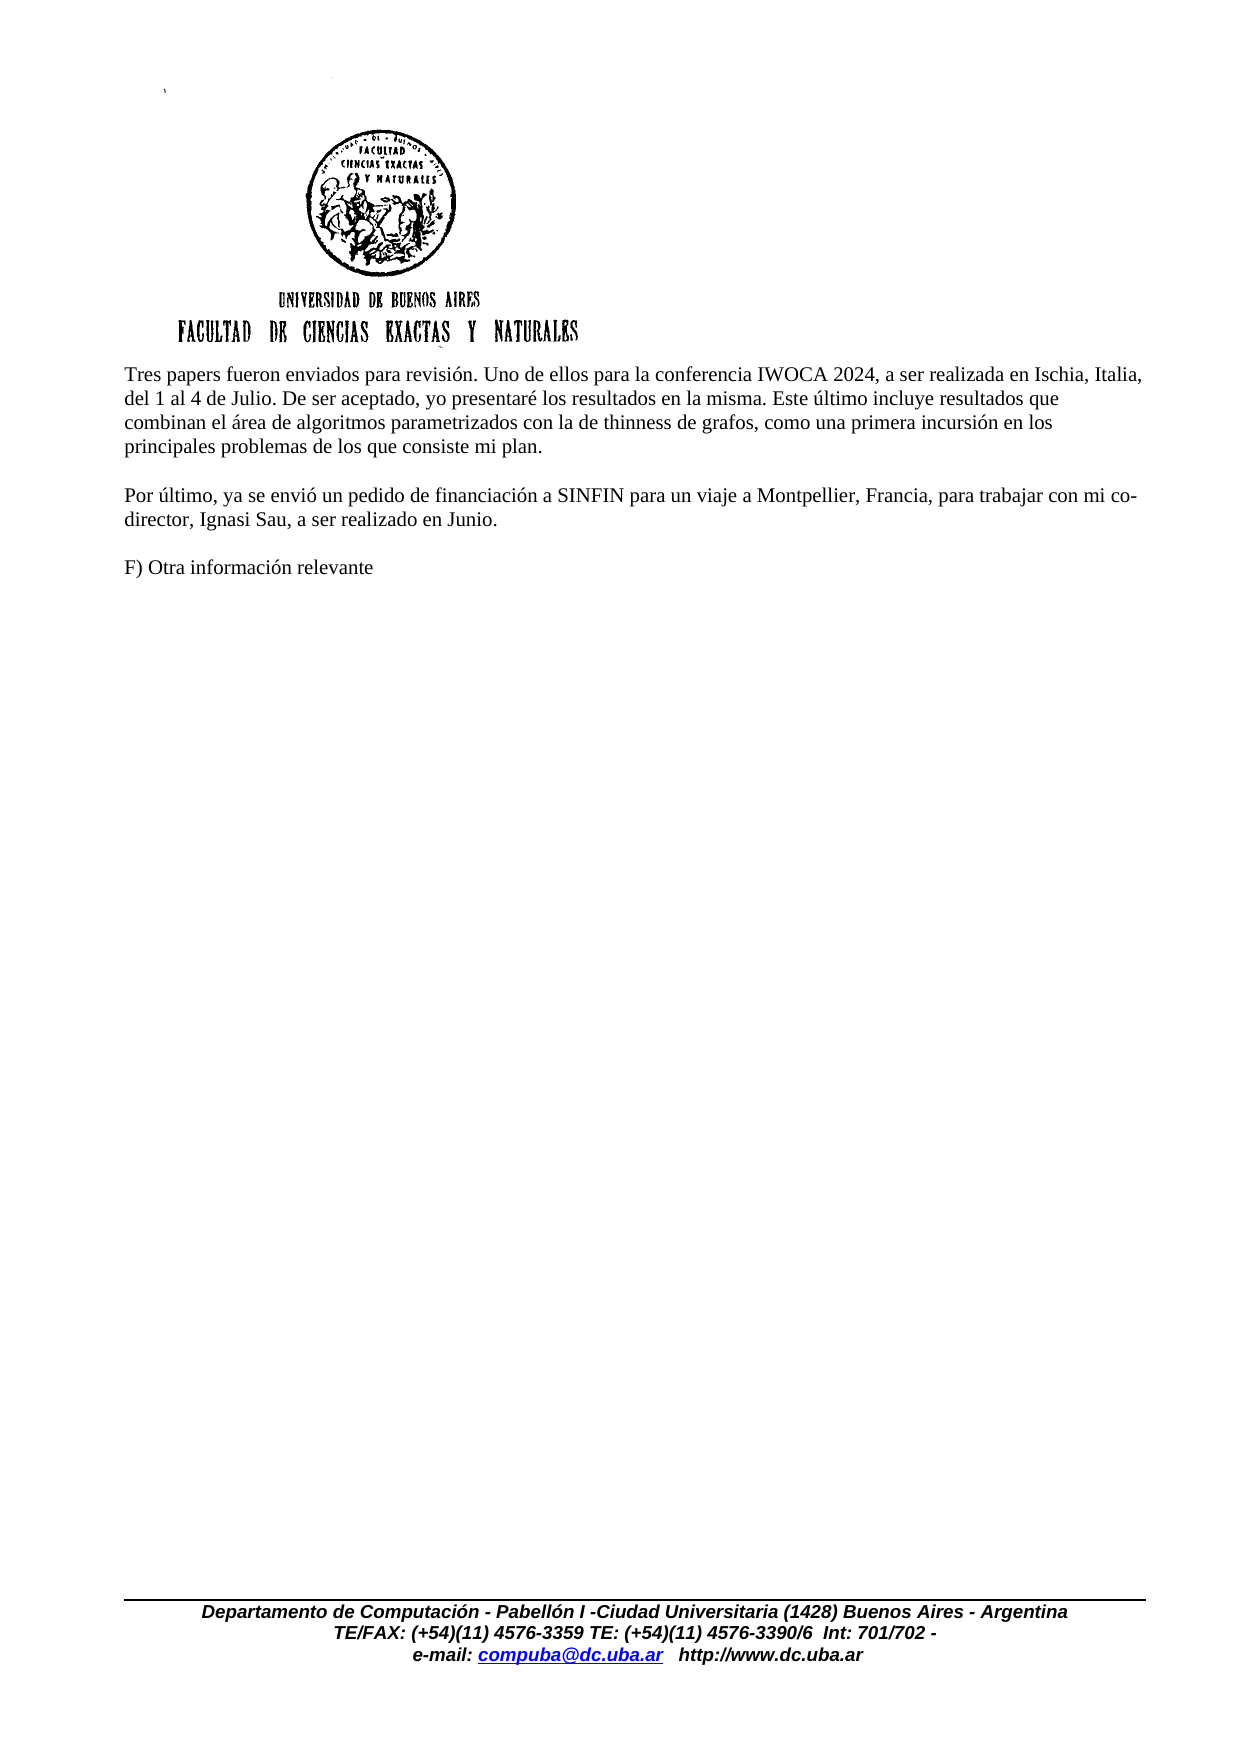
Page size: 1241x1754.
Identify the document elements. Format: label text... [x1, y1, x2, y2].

picture [124, 75, 628, 362]
text F) Otra información relevante [124, 555, 1146, 579]
text Por último, ya se envió un pedido de financiación a SINFIN para un viaje a Montpellier, Francia, para trabajar con mi co-director, Ignasi Sau, a ser realizado en Junio. [124, 482, 1146, 531]
text Tres papers fueron enviados para revisión. Uno de ellos para la conferencia IWOCA 2024, a ser realizada en Ischia, Italia, del 1 al 4 de Julio. De ser aceptado, yo presentaré los resultados en la misma. Este último incluye resultados que combinan el área de algoritmos parametrizados con la de thinness de grafos, como una primera incursión en los principales problemas de los que consiste mi plan. [124, 361, 1146, 458]
